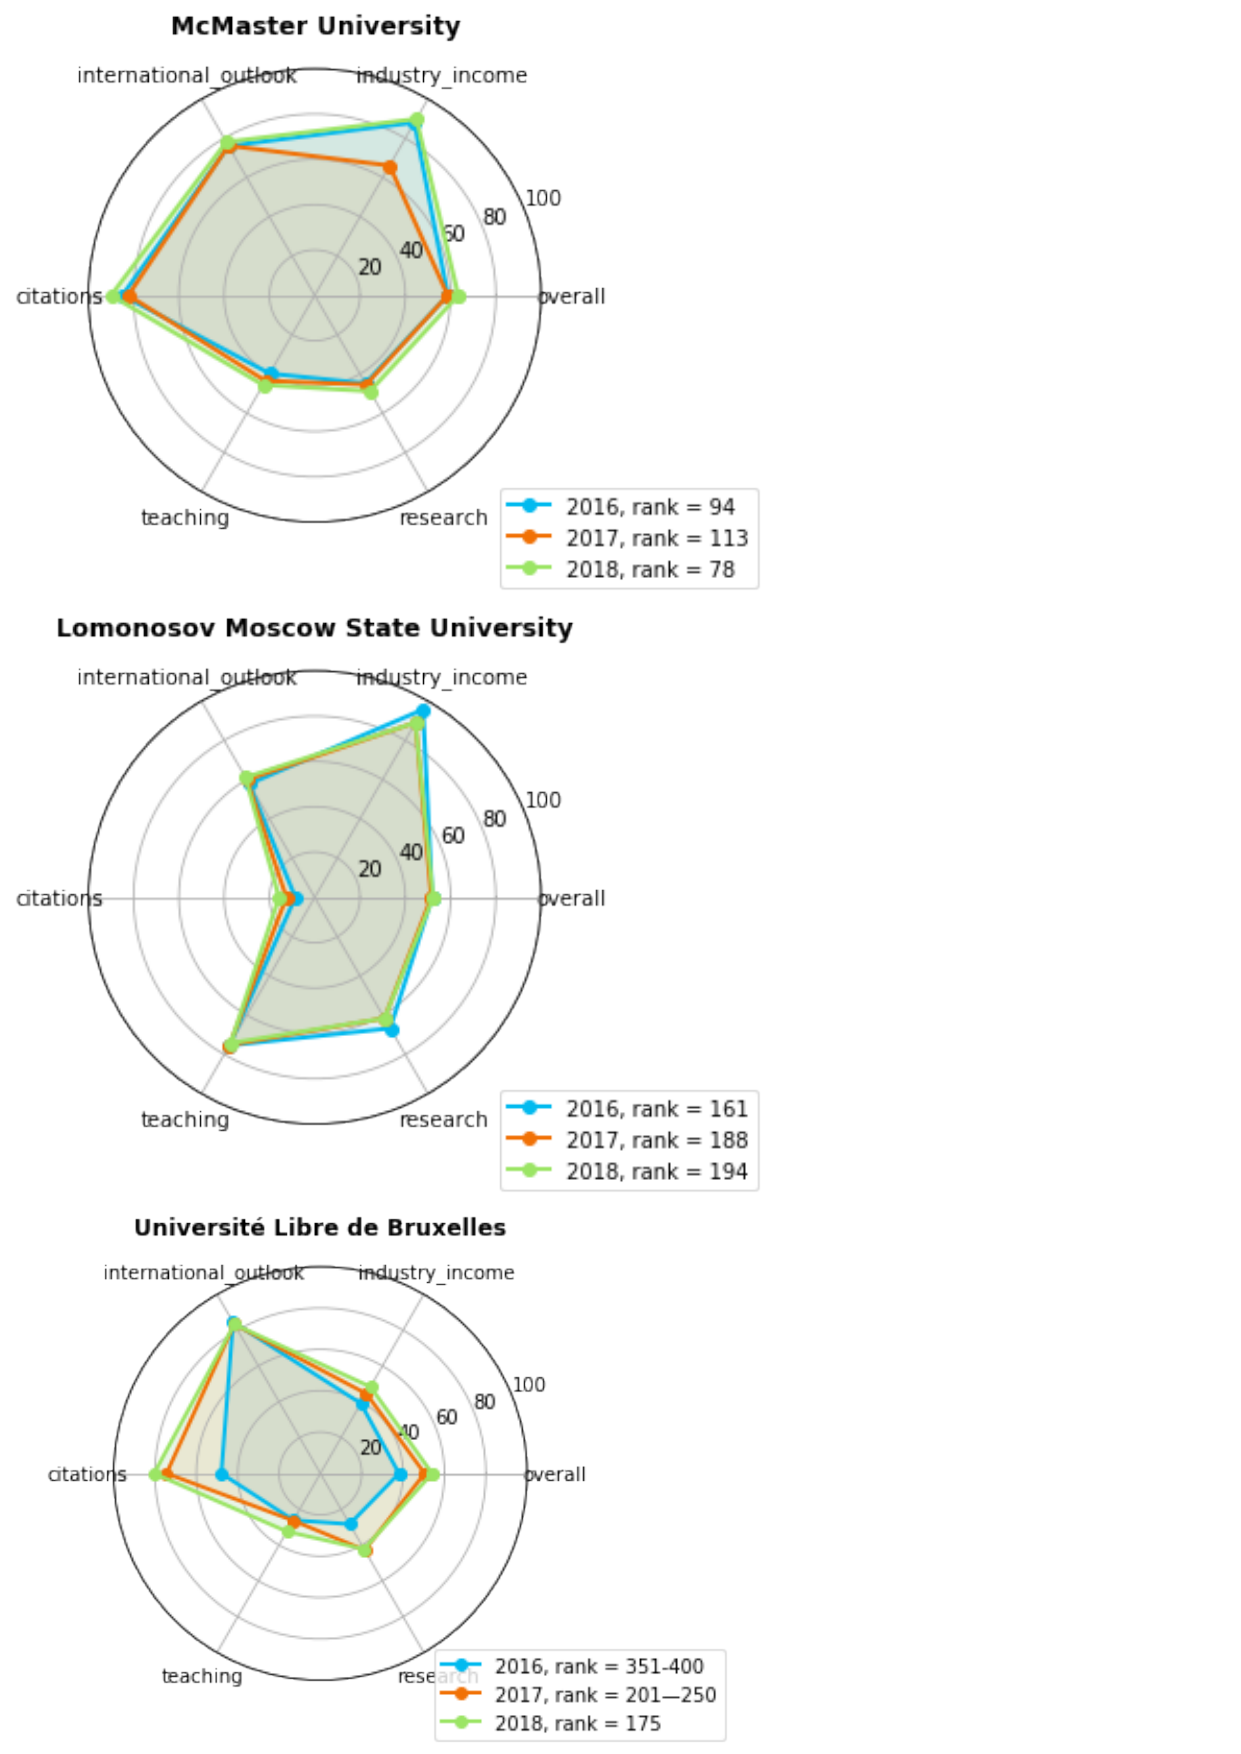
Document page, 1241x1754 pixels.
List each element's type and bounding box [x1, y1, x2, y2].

picture [0, 0, 771, 1754]
